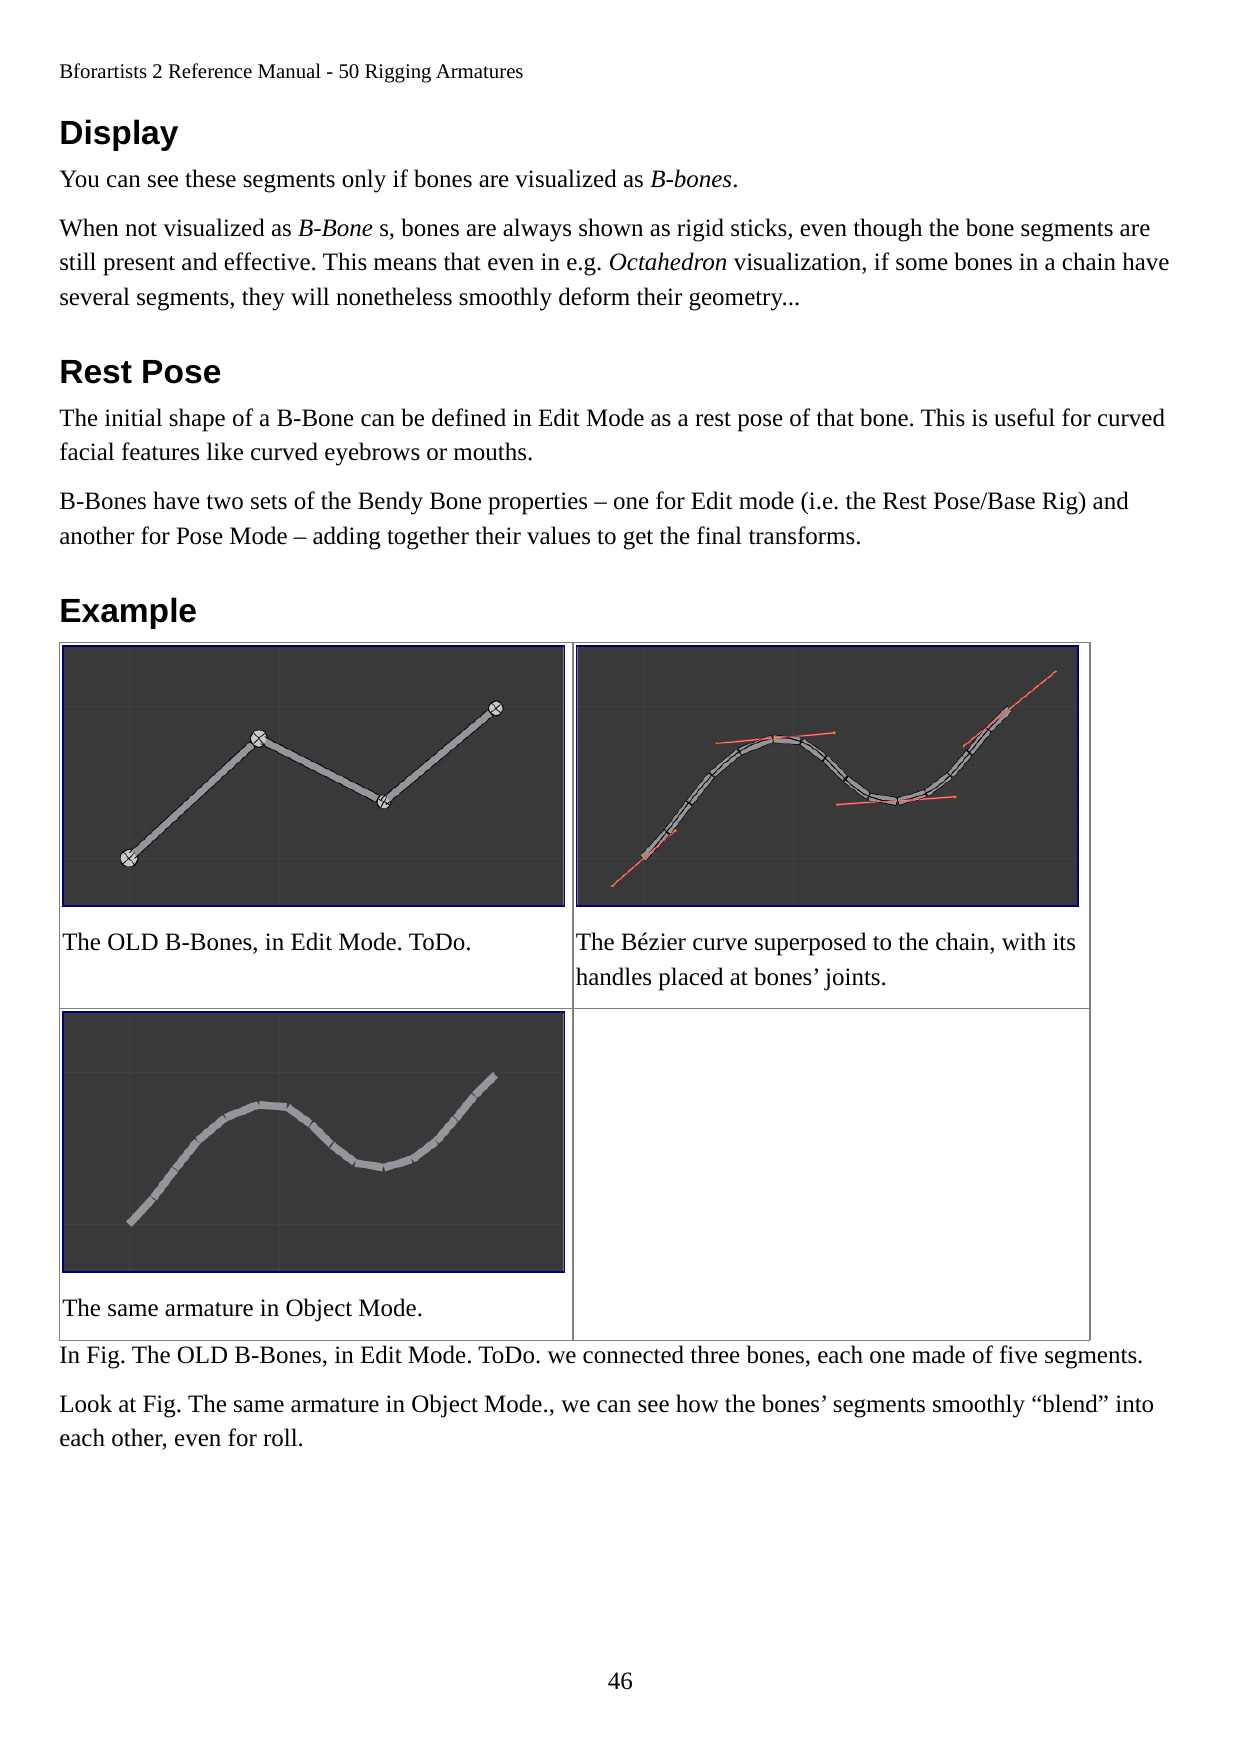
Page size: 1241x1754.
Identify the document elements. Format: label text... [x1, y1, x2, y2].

subtitle Rest Pose [59, 352, 1181, 390]
subtitle Display [59, 113, 1181, 151]
table_cell The same armature in Object Mode. [60, 1009, 572, 1339]
text When not visualized as B-Bone s, bones are always shown as rigid sticks, even though the bone segments are still present and effective. This means that even in e.g. Octahedron visualization, if some bones in a chain have several segments, they will nonetheless smoothly deform their geometry... [59, 213, 1181, 311]
picture [577, 647, 1077, 905]
text B-Bones have two sets of the Bendy Bone properties – one for Edit mode (i.e. the Rest Pose/Base Rig) and another for Pose Mode – adding together their values to get the final transforms. [59, 486, 1181, 549]
picture [64, 647, 564, 905]
picture [64, 1013, 564, 1271]
table_cell [574, 1009, 1089, 1339]
table_header The OLD B-Bones, in Edit Mode. ToDo. [60, 643, 572, 1008]
table_header The Bézier curve superposed to the chain, with its handles placed at bones’ joints. [574, 643, 1089, 1008]
text You can see these segments only if bones are visualized as B-bones. [59, 164, 1181, 192]
text In Fig. The OLD B-Bones, in Edit Mode. ToDo. we connected three bones, each one made of five segments. [59, 1340, 1181, 1369]
text Look at Fig. The same armature in Object Mode., we can see how the bones’ segments smoothly “blend” into each other, even for roll. [59, 1389, 1181, 1452]
subtitle Example [59, 591, 1181, 629]
text The initial shape of a B-Bone can be defined in Edit Mode as a rest pose of that bone. This is useful for curved facial features like curved eyebrows or mouths. [59, 403, 1181, 466]
